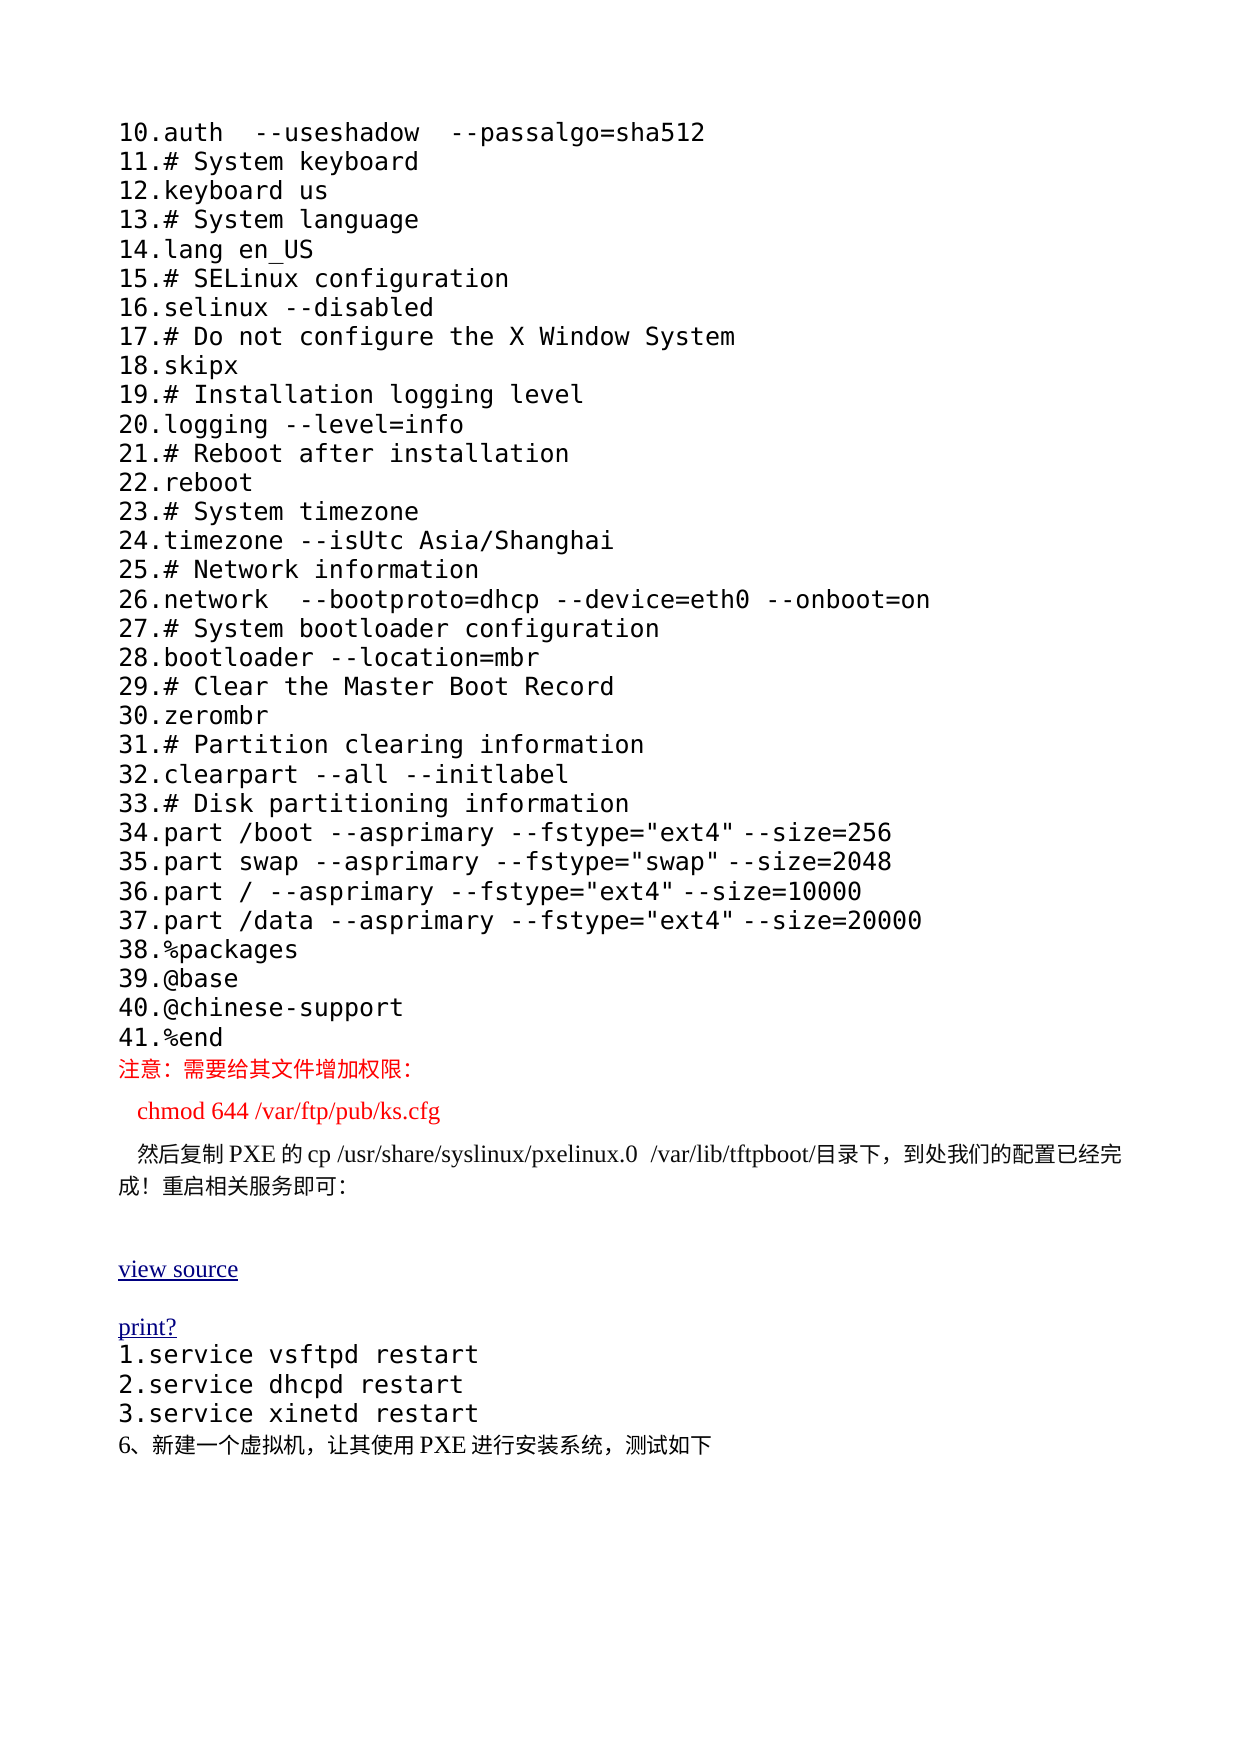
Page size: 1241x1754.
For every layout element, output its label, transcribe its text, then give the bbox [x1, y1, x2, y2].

text 38.%packages [118, 935, 1122, 964]
text 17.# Do not configure the X Window System [118, 322, 1122, 351]
text 26.network --bootproto=dhcp --device=eth0 --onboot=on [118, 585, 1122, 614]
text 2.service dhcpd restart [118, 1370, 1122, 1399]
text 12.keyboard us [118, 176, 1122, 206]
text 20.logging --level=info [118, 410, 1122, 439]
text 28.bootloader --location=mbr [118, 643, 1122, 672]
text 31.# Partition clearing information [118, 731, 1122, 760]
text 23.# System timezone [118, 497, 1122, 526]
text 16.selinux --disabled [118, 293, 1122, 322]
text view source [118, 1254, 1122, 1283]
text 36.part / --asprimary --fstype="ext4" --size=10000 [118, 877, 1122, 906]
text 35.part swap --asprimary --fstype="swap" --size=2048 [118, 847, 1122, 877]
text 注意：需要给其文件增加权限： [118, 1052, 1122, 1083]
text 6、新建一个虚拟机，让其使用PXE进行安装系统，测试如下 [118, 1428, 1122, 1460]
text 29.# Clear the Master Boot Record [118, 672, 1122, 701]
text 25.# Network information [118, 556, 1122, 585]
text 22.reboot [118, 468, 1122, 497]
text 14.lang en_US [118, 235, 1122, 264]
text 24.timezone --isUtc Asia/Shanghai [118, 526, 1122, 556]
text 18.skipx [118, 351, 1122, 381]
text 19.# Installation logging level [118, 381, 1122, 410]
text 34.part /boot --asprimary --fstype="ext4" --size=256 [118, 818, 1122, 847]
text 33.# Disk partitioning information [118, 789, 1122, 818]
text 21.# Reboot after installation [118, 439, 1122, 468]
text 13.# System language [118, 206, 1122, 235]
text 3.service xinetd restart [118, 1399, 1122, 1428]
text 39.@base [118, 964, 1122, 993]
text 1.service vsftpd restart [118, 1341, 1122, 1370]
text print? [118, 1312, 1122, 1341]
text 40.@chinese-support [118, 993, 1122, 1023]
text 32.clearpart --all --initlabel [118, 760, 1122, 789]
text 30.zerombr [118, 701, 1122, 731]
text 37.part /data --asprimary --fstype="ext4" --size=20000 [118, 906, 1122, 935]
text 然后复制PXE的cp /usr/share/syslinux/pxelinux.0 /var/lib/tftpboot/目录下，到处我们的配置已经完成！重启相关服务即可： [118, 1137, 1122, 1201]
text 10.auth --useshadow --passalgo=sha512 [118, 118, 1122, 147]
text 11.# System keyboard [118, 147, 1122, 176]
text 41.%end [118, 1023, 1122, 1052]
text 15.# SELinux configuration [118, 264, 1122, 293]
text 27.# System bootloader configuration [118, 614, 1122, 643]
text chmod 644 /var/ftp/pub/ks.cfg [118, 1096, 1122, 1125]
